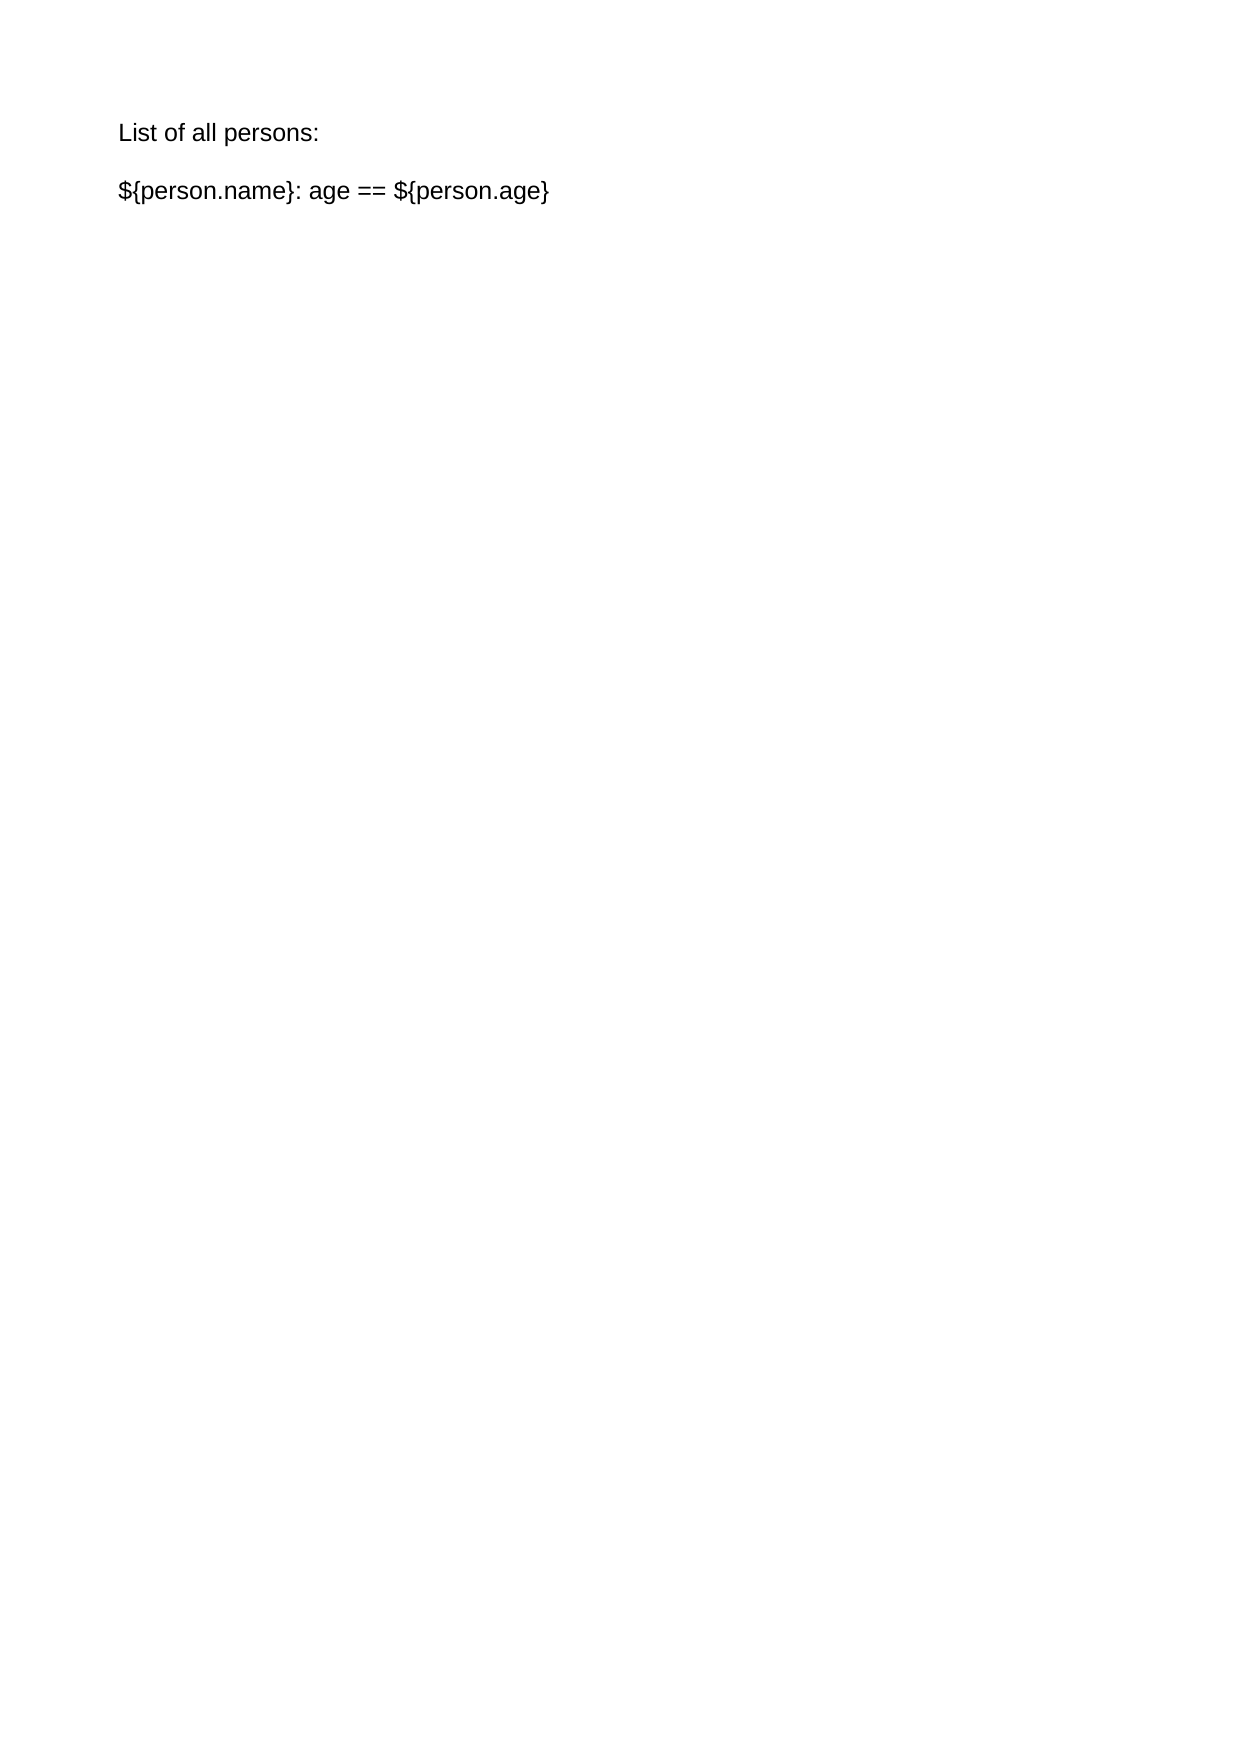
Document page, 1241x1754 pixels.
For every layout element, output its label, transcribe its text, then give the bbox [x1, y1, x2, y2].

text [#assign persons = borrowers ]List of all persons: [118, 118, 1122, 147]
text @text:section [#list persons as person] @/text:section [/#list]${person.name}: age == ${person.age} [118, 176, 1122, 204]
